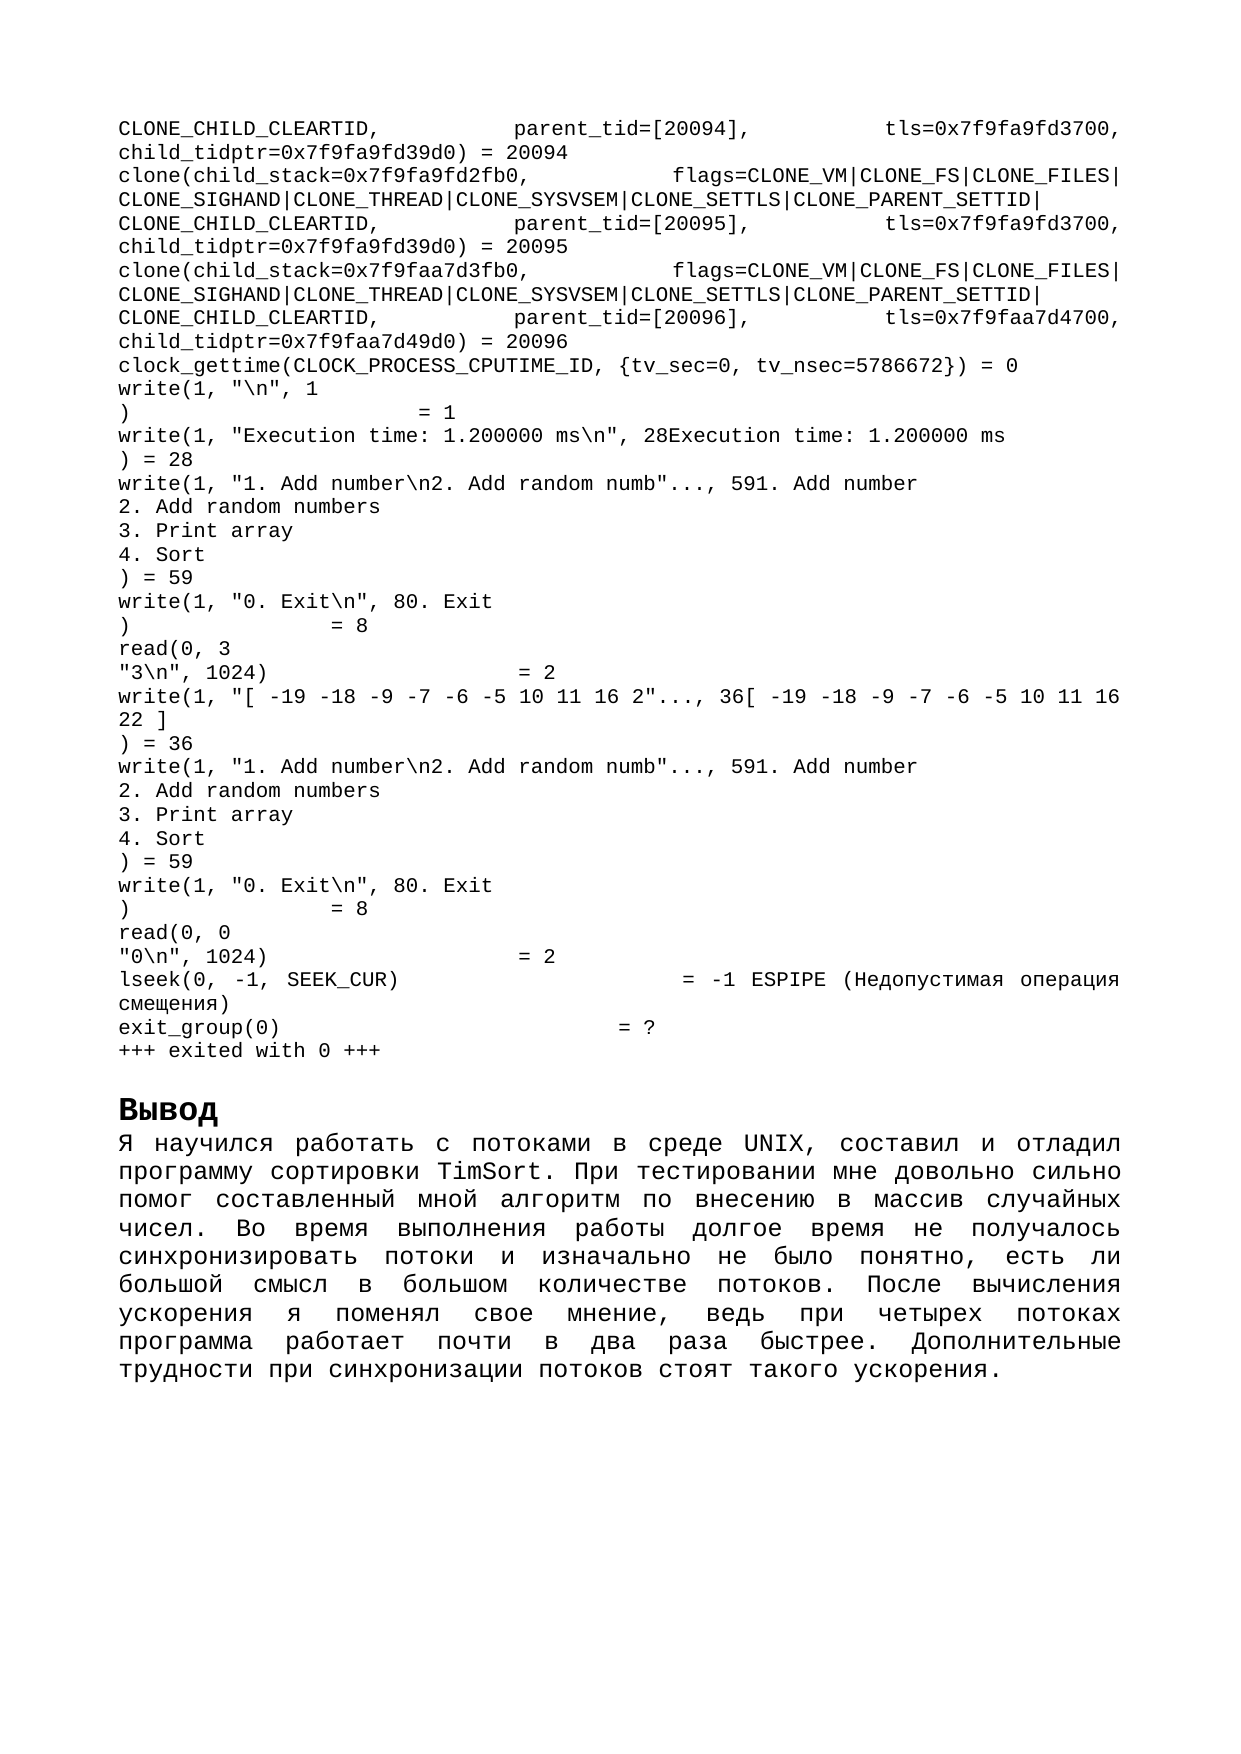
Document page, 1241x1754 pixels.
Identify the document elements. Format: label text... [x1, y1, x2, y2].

text write(1, "[ -19 -18 -9 -7 -6 -5 10 11 16 2"..., 36[ -19 -18 -9 -7 -6 -5 10 11 16 22 ] [118, 686, 1122, 733]
text +++ exited with 0 +++ [118, 1040, 1122, 1064]
text ) = 8 [118, 615, 1122, 638]
text 3. Print array [118, 520, 1122, 544]
text clock_gettime(CLOCK_PROCESS_CPUTIME_ID, {tv_sec=0, tv_nsec=5786672}) = 0 [118, 354, 1122, 378]
text CLONE_CHILD_CLEARTID, parent_tid=[20094], tls=0x7f9fa9fd3700, child_tidptr=0x7f9fa9fd39d0) = 20094 [118, 118, 1122, 165]
text exit_group(0) = ? [118, 1017, 1122, 1040]
text ) = 59 [118, 567, 1122, 591]
text write(1, "0. Exit\n", 80. Exit [118, 875, 1122, 898]
text lseek(0, -1, SEEK_CUR) = -1 ESPIPE (Недопустимая операция смещения) [118, 969, 1122, 1017]
text write(1, "Execution time: 1.200000 ms\n", 28Execution time: 1.200000 ms [118, 426, 1122, 449]
text 4. Sort [118, 544, 1122, 567]
text read(0, 0 [118, 922, 1122, 946]
text 2. Add random numbers [118, 780, 1122, 804]
text clone(child_stack=0x7f9fa9fd2fb0, flags=CLONE_VM|CLONE_FS|CLONE_FILES|CLONE_SIGHAND|CLONE_THREAD|CLONE_SYSVSEM|CLONE_SETTLS|CLONE_PARENT_SETTID|CLONE_CHILD_CLEARTID, parent_tid=[20095], tls=0x7f9fa9fd3700, child_tidptr=0x7f9fa9fd39d0) = 20095 [118, 165, 1122, 260]
text write(1, "0. Exit\n", 80. Exit [118, 591, 1122, 615]
text ) = 36 [118, 733, 1122, 757]
text 3. Print array [118, 804, 1122, 827]
text clone(child_stack=0x7f9faa7d3fb0, flags=CLONE_VM|CLONE_FS|CLONE_FILES|CLONE_SIGHAND|CLONE_THREAD|CLONE_SYSVSEM|CLONE_SETTLS|CLONE_PARENT_SETTID|CLONE_CHILD_CLEARTID, parent_tid=[20096], tls=0x7f9faa7d4700, child_tidptr=0x7f9faa7d49d0) = 20096 [118, 260, 1122, 354]
text Вывод [118, 1092, 1122, 1130]
text write(1, "\n", 1 [118, 378, 1122, 402]
text 2. Add random numbers [118, 496, 1122, 520]
text "3\n", 1024) = 2 [118, 662, 1122, 686]
text "0\n", 1024) = 2 [118, 946, 1122, 969]
text write(1, "1. Add number\n2. Add random numb"..., 591. Add number [118, 757, 1122, 780]
text Я научился работать с потоками в среде UNIX, составил и отладил программу сортировки TimSort. При тестировании мне довольно сильно помог составленный мной алгоритм по внесению в массив случайных чисел. Во время выполнения работы долгое время не получалось синхронизировать потоки и изначально не было понятно, есть ли большой смысл в большом количестве потоков. После вычисления ускорения я поменял свое мнение, ведь при четырех потоках программа работает почти в два раза быстрее. Дополнительные трудности при синхронизации потоков стоят такого ускорения. [118, 1130, 1122, 1385]
text 4. Sort [118, 827, 1122, 851]
text ) = 1 [118, 402, 1122, 426]
text write(1, "1. Add number\n2. Add random numb"..., 591. Add number [118, 473, 1122, 496]
text ) = 59 [118, 851, 1122, 875]
text ) = 8 [118, 898, 1122, 922]
text read(0, 3 [118, 638, 1122, 662]
text ) = 28 [118, 449, 1122, 473]
